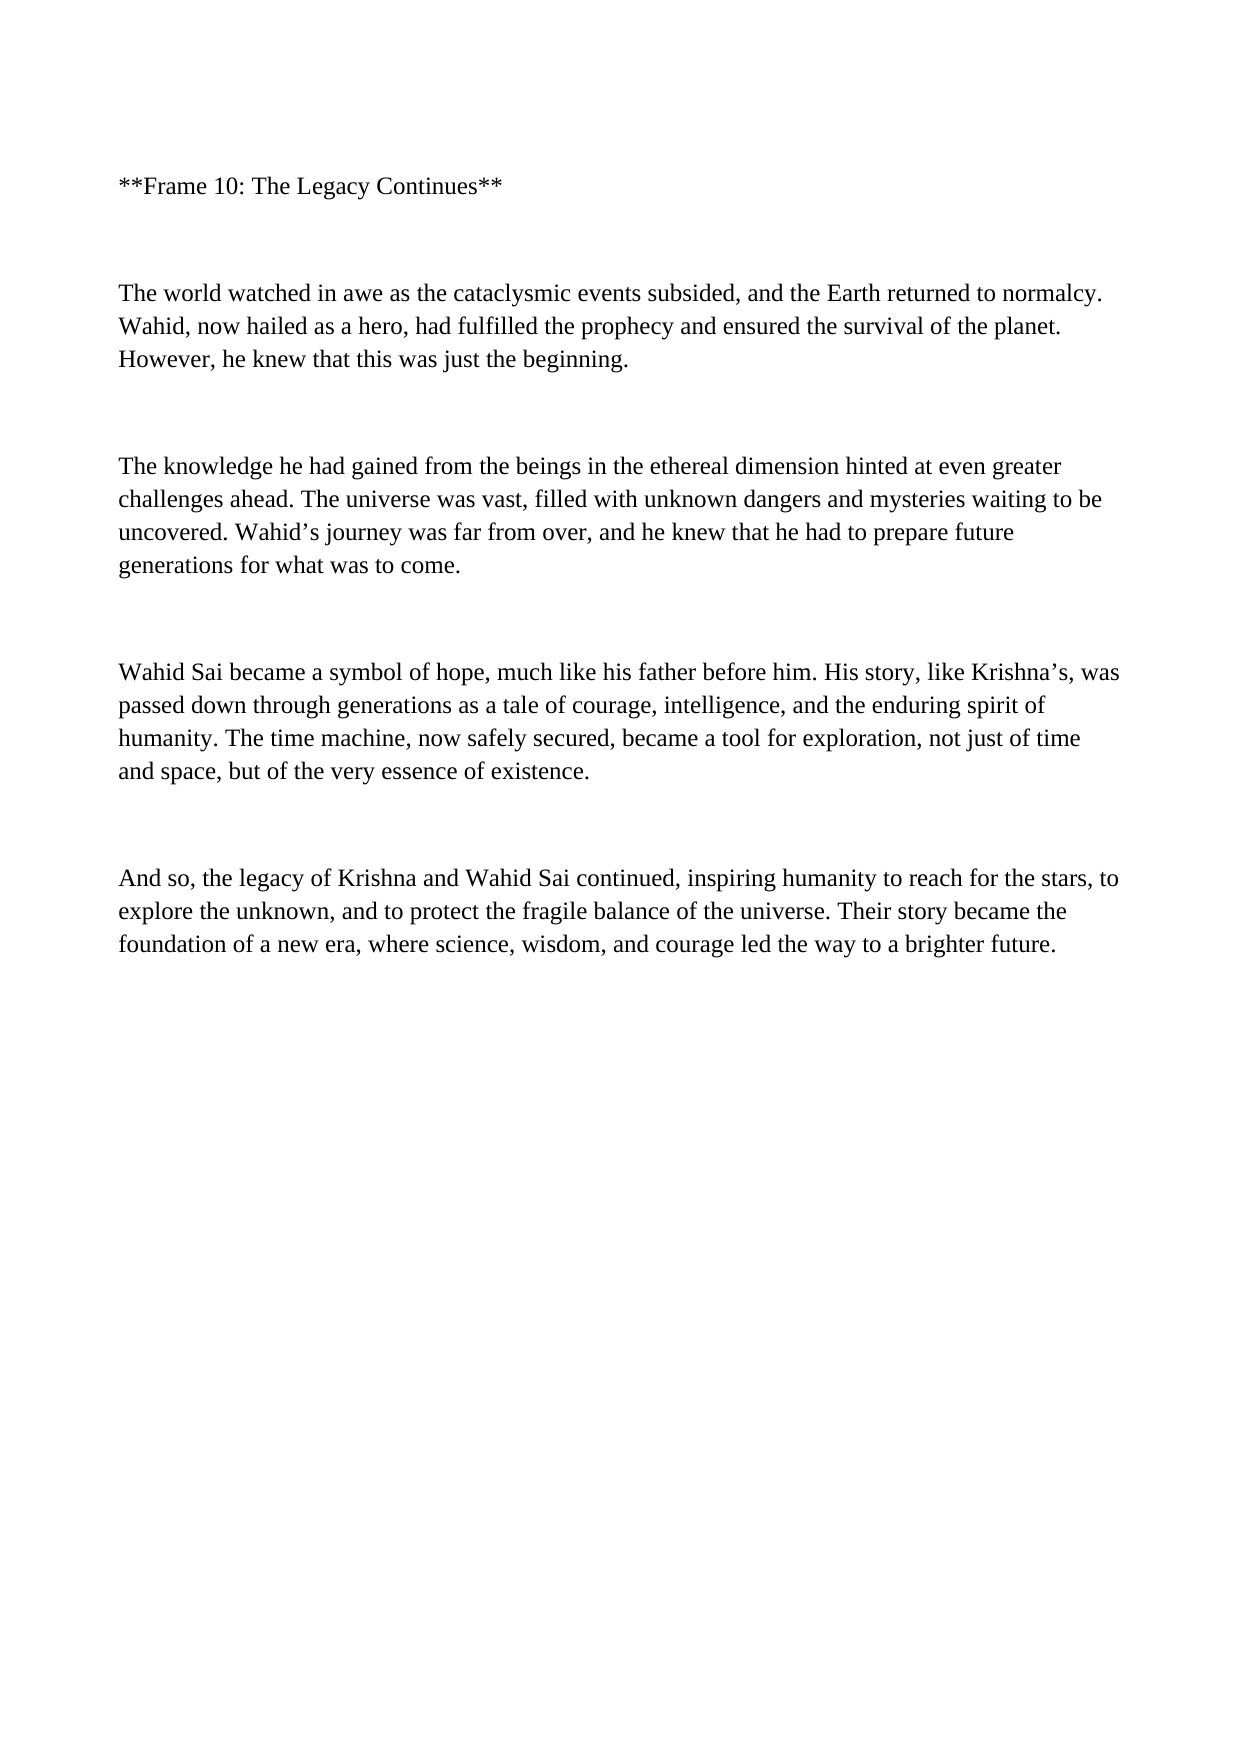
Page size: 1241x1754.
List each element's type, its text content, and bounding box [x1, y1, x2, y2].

text The knowledge he had gained from the beings in the ethereal dimension hinted at even greater challenges ahead. The universe was vast, filled with unknown dangers and mysteries waiting to be uncovered. Wahid’s journey was far from over, and he knew that he had to prepare future generations for what was to come. [118, 451, 1122, 579]
text The world watched in awe as the cataclysmic events subsided, and the Earth returned to normalcy. Wahid, now hailed as a hero, had fulfilled the prophecy and ensured the survival of the planet. However, he knew that this was just the beginning. [118, 278, 1122, 373]
text Wahid Sai became a symbol of hope, much like his father before him. His story, like Krishna’s, was passed down through generations as a tale of courage, intelligence, and the enduring spirit of humanity. The time machine, now safely secured, became a tool for exploration, not just of time and space, but of the very essence of existence. [118, 657, 1122, 785]
text And so, the legacy of Krishna and Wahid Sai continued, inspiring humanity to reach for the stars, to explore the unknown, and to protect the fragile balance of the universe. Their story became the foundation of a new era, where science, wisdom, and courage led the way to a brighter future. [118, 863, 1122, 958]
text **Frame 10: The Legacy Continues** [118, 171, 1122, 200]
